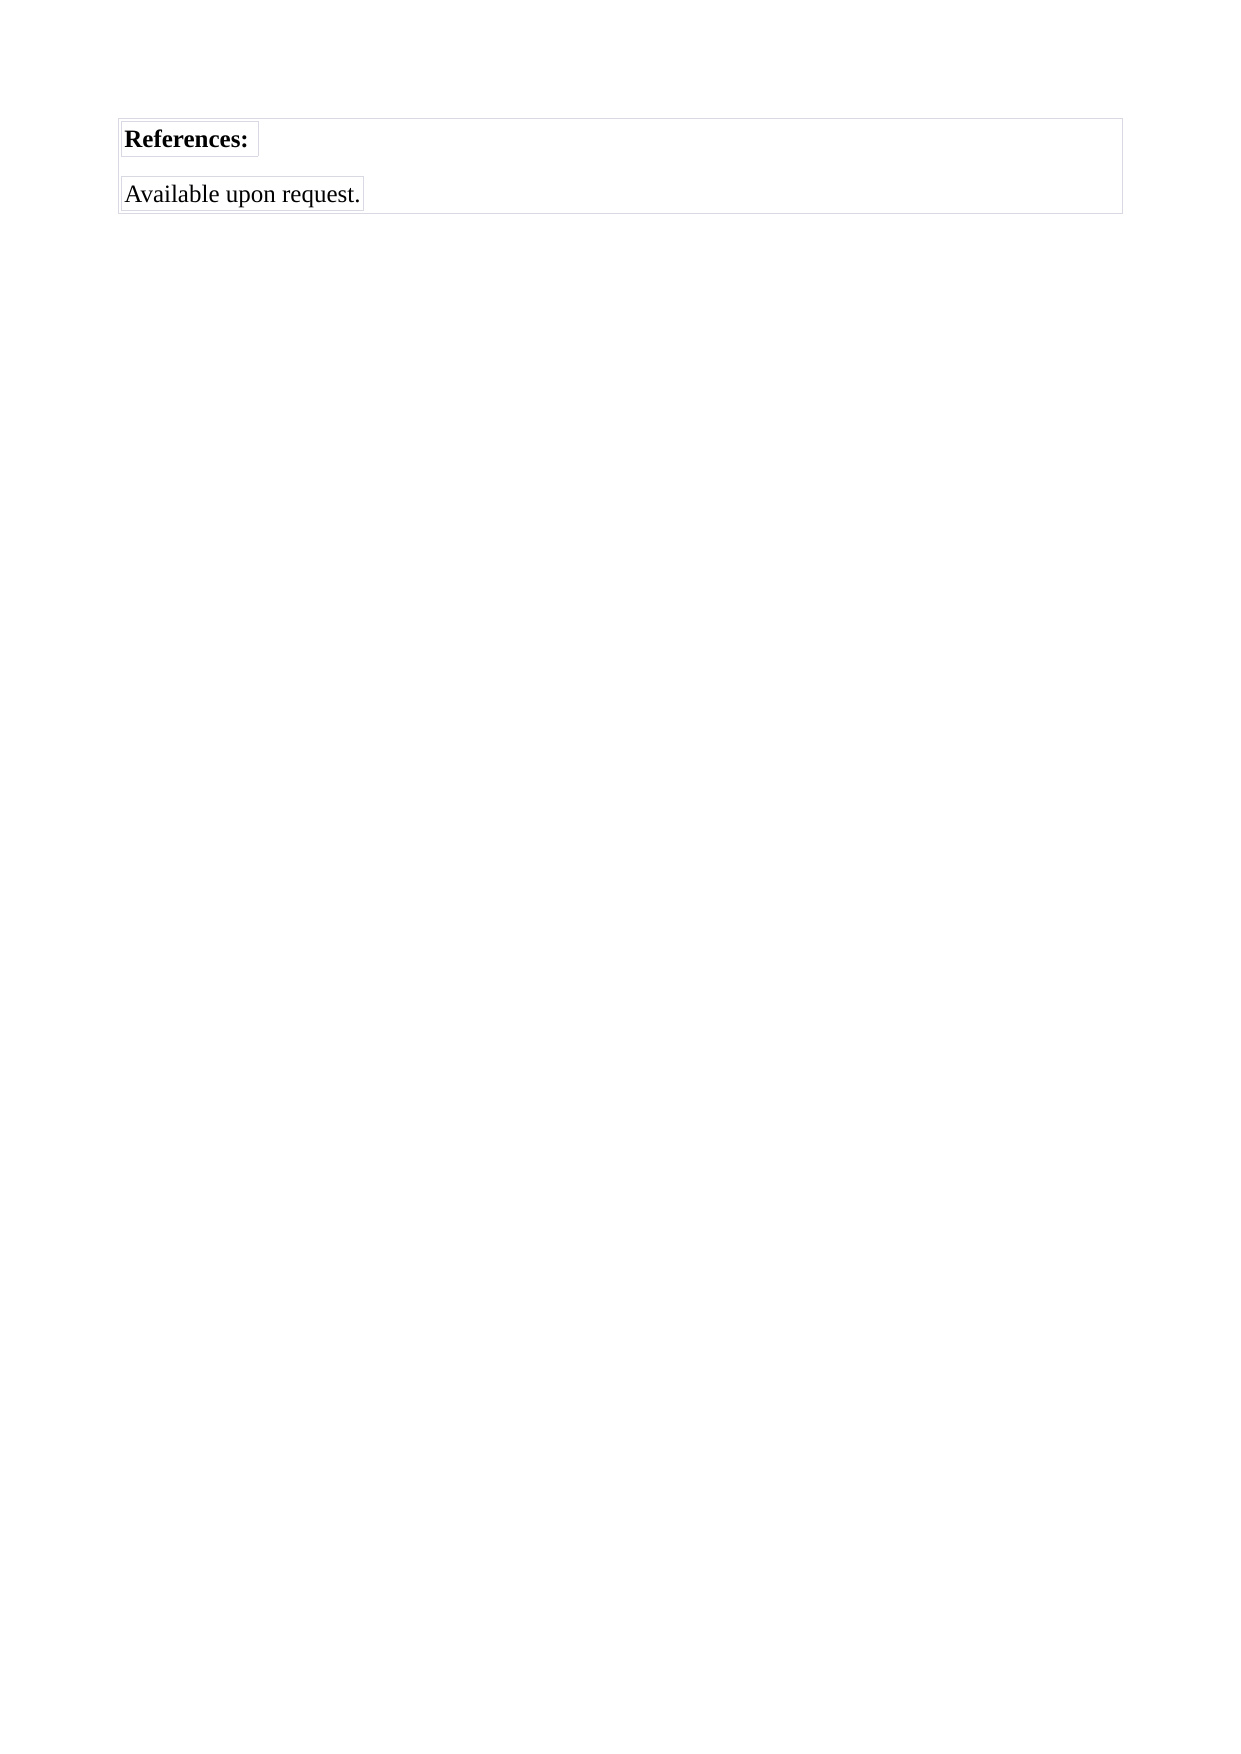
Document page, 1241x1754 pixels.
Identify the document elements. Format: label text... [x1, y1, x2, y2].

text Available upon request. [119, 173, 1122, 213]
text References: [119, 119, 1122, 156]
